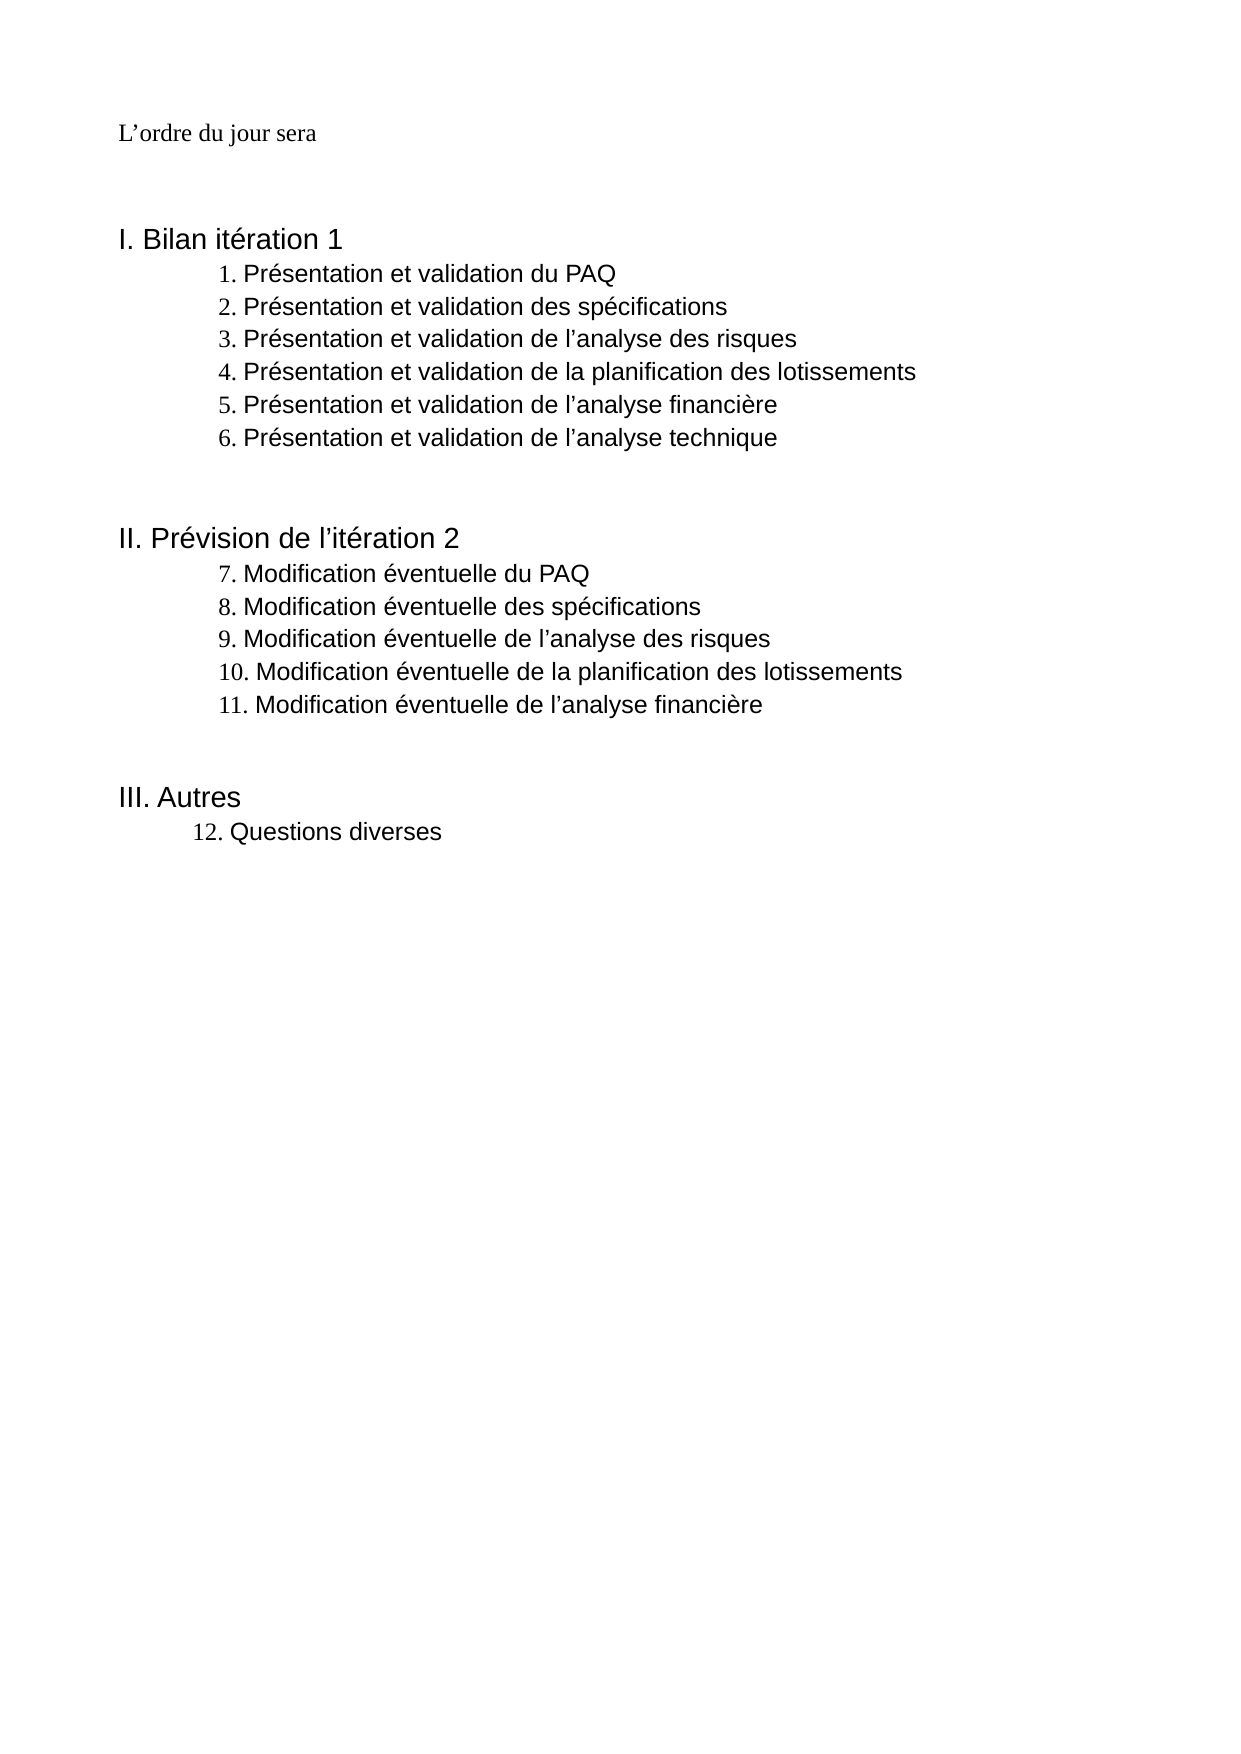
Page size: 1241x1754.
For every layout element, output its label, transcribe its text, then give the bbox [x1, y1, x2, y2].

text 4. Présentation et validation de la planification des lotissements [218, 357, 1122, 386]
text 5. Présentation et validation de l’analyse financière [218, 390, 1122, 419]
text 8. Modification éventuelle des spécifications [144, 592, 1122, 620]
text II. Prévision de l’itération 2 [118, 521, 1122, 555]
text 10. Modification éventuelle de la planification des lotissements [218, 657, 1122, 686]
text I. Bilan itération 1 [118, 222, 1122, 255]
text 7. Modification éventuelle du PAQ [218, 559, 1122, 588]
text 6. Présentation et validation de l’analyse technique [218, 423, 1122, 451]
text 3. Présentation et validation de l’analyse des risques [218, 324, 1122, 353]
text III. Autres [118, 780, 1122, 813]
text 12. Questions diverses [118, 817, 1122, 846]
text 1. Présentation et validation du PAQ [218, 259, 1122, 288]
text 11. Modification éventuelle de l’analyse financière [218, 690, 1122, 718]
text 9. Modification éventuelle de l’analyse des risques [218, 624, 1122, 653]
text 2. Présentation et validation des spécifications [218, 292, 1122, 321]
text L’ordre du jour sera [118, 118, 1122, 147]
